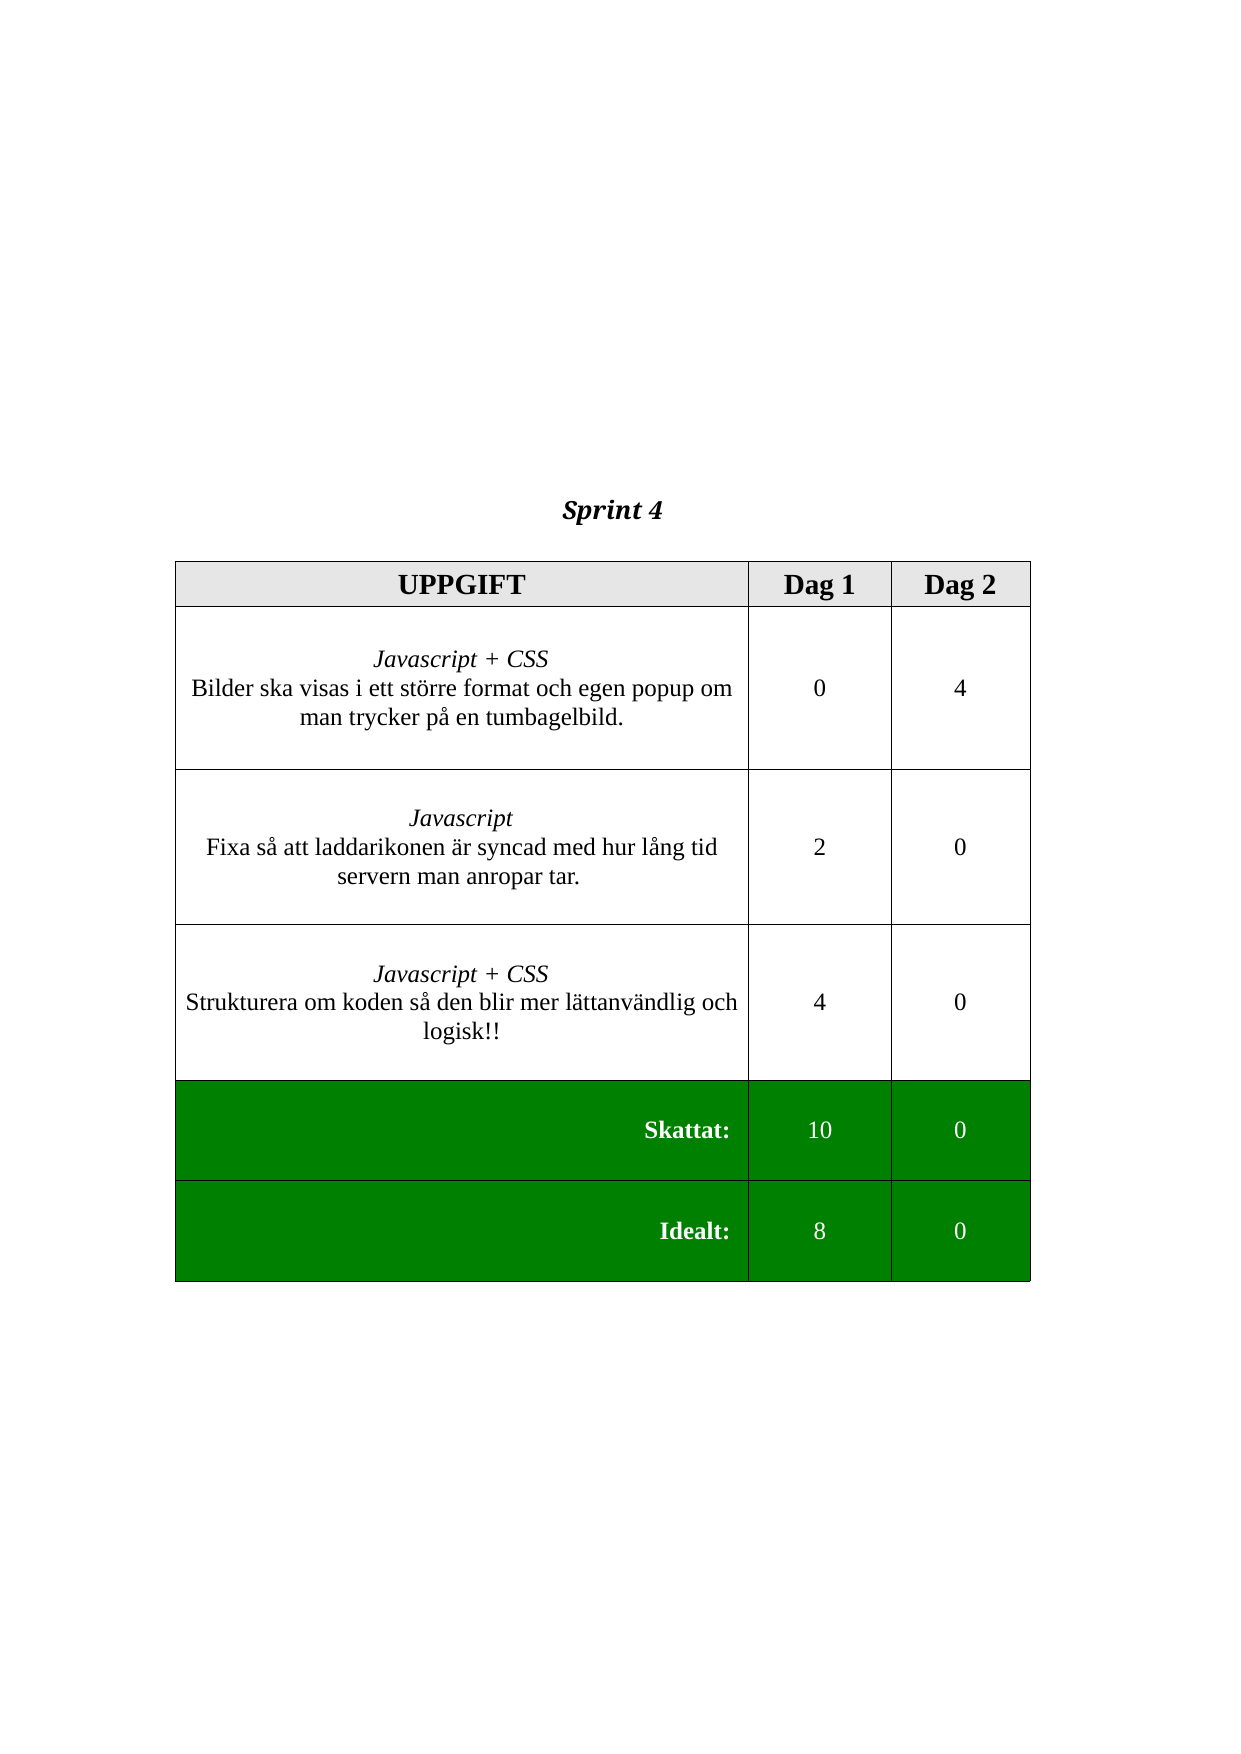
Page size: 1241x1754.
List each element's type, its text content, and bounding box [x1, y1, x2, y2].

table_cell Javascript Fixa så att laddarikonen är syncad med hur lång tid servern man anropar tar. [176, 770, 748, 924]
table_cell 2 [749, 770, 891, 924]
table_cell 0 [892, 1081, 1030, 1180]
table_cell 0 [749, 607, 891, 769]
table_header Dag 1 [749, 562, 891, 606]
table_header UPPGIFT [176, 562, 748, 606]
text Sprint 4 [118, 493, 1122, 527]
table_cell 8 [749, 1181, 891, 1281]
table_cell Javascript + CSS Strukturera om koden så den blir mer lättanvändlig och logisk!! [176, 925, 748, 1079]
table_cell 4 [892, 607, 1030, 769]
table_cell 0 [892, 1181, 1030, 1281]
table_cell Javascript + CSS Bilder ska visas i ett större format och egen popup om man trycker på en tumbagelbild. [176, 607, 748, 769]
table_cell 0 [892, 770, 1030, 924]
table_cell 0 [892, 925, 1030, 1079]
table_cell Idealt: [176, 1181, 748, 1281]
table_cell 10 [749, 1081, 891, 1180]
table_cell Skattat: [176, 1081, 748, 1180]
table_header Dag 2 [892, 562, 1030, 606]
table_cell 4 [749, 925, 891, 1079]
